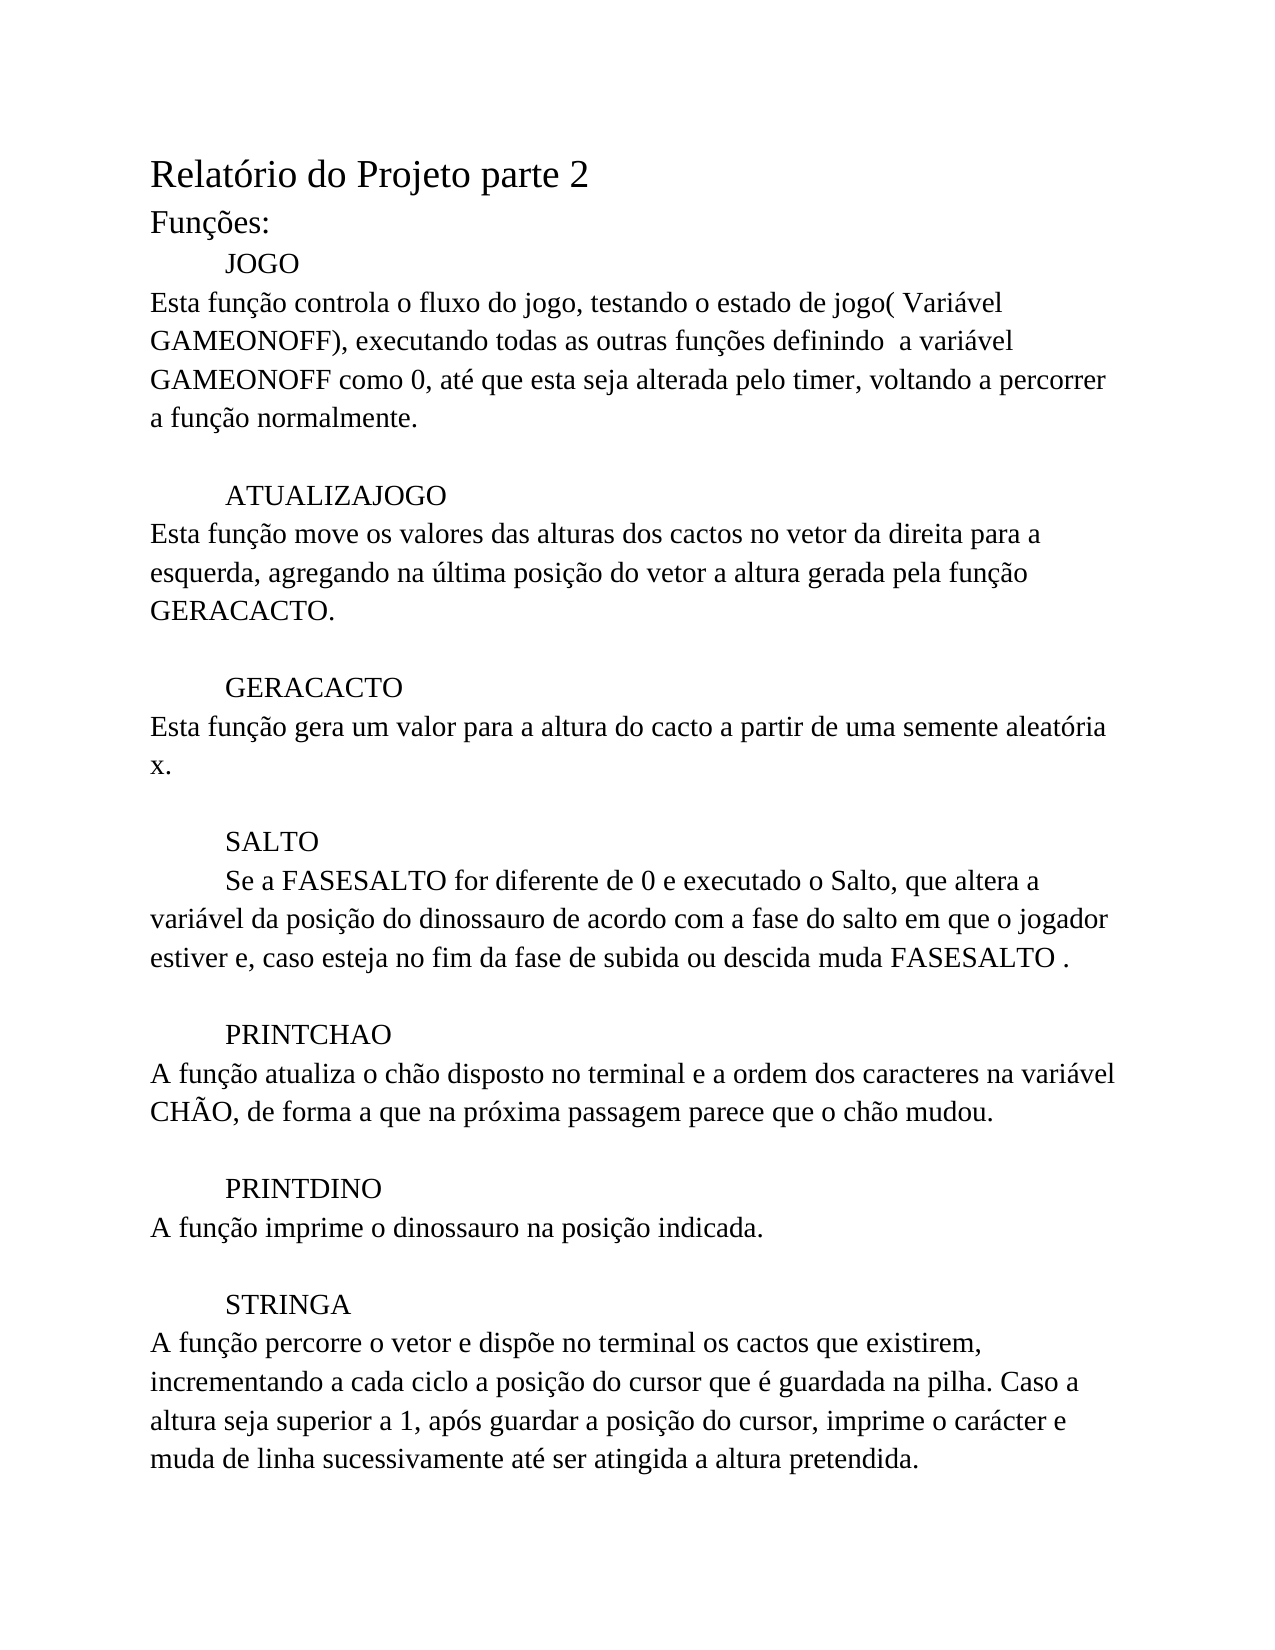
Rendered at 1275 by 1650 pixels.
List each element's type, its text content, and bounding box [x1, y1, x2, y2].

text PRINTCHAO [150, 1017, 1125, 1051]
text SALTO [150, 824, 1125, 858]
text Relatório do Projeto parte 2 [150, 150, 1125, 196]
text PRINTDINO [150, 1171, 1125, 1205]
text JOGO [150, 246, 1125, 280]
text Se a FASESALTO for diferente de 0 e executado o Salto, que altera a variável da posição do dinossauro de acordo com a fase do salto em que o jogador estiver e, caso esteja no fim da fase de subida ou descida muda FASESALTO . [150, 863, 1125, 974]
text A função atualiza o chão disposto no terminal e a ordem dos caracteres na variável CHÃO, de forma a que na próxima passagem parece que o chão mudou. [150, 1056, 1125, 1128]
text A função percorre o vetor e dispõe no terminal os cactos que existirem, incrementando a cada ciclo a posição do cursor que é guardada na pilha. Caso a altura seja superior a 1, após guardar a posição do cursor, imprime o carácter e muda de linha sucessivamente até ser atingida a altura pretendida. [150, 1326, 1125, 1475]
text GERACACTO [150, 670, 1125, 704]
text STRINGA [150, 1287, 1125, 1321]
text Esta função move os valores das alturas dos cactos no vetor da direita para a esquerda, agregando na última posição do vetor a altura gerada pela função GERACACTO. [150, 516, 1125, 627]
text Esta função gera um valor para a altura do cacto a partir de uma semente aleatória x. [150, 709, 1125, 781]
text Esta função controla o fluxo do jogo, testando o estado de jogo( Variável GAMEONOFF), executando todas as outras funções definindo a variável GAMEONOFF como 0, até que esta seja alterada pelo timer, voltando a percorrer a função normalmente. [150, 285, 1125, 434]
text ATUALIZAJOGO [150, 478, 1125, 511]
text Funções: [150, 202, 1125, 241]
text A função imprime o dinossauro na posição indicada. [150, 1210, 1125, 1243]
